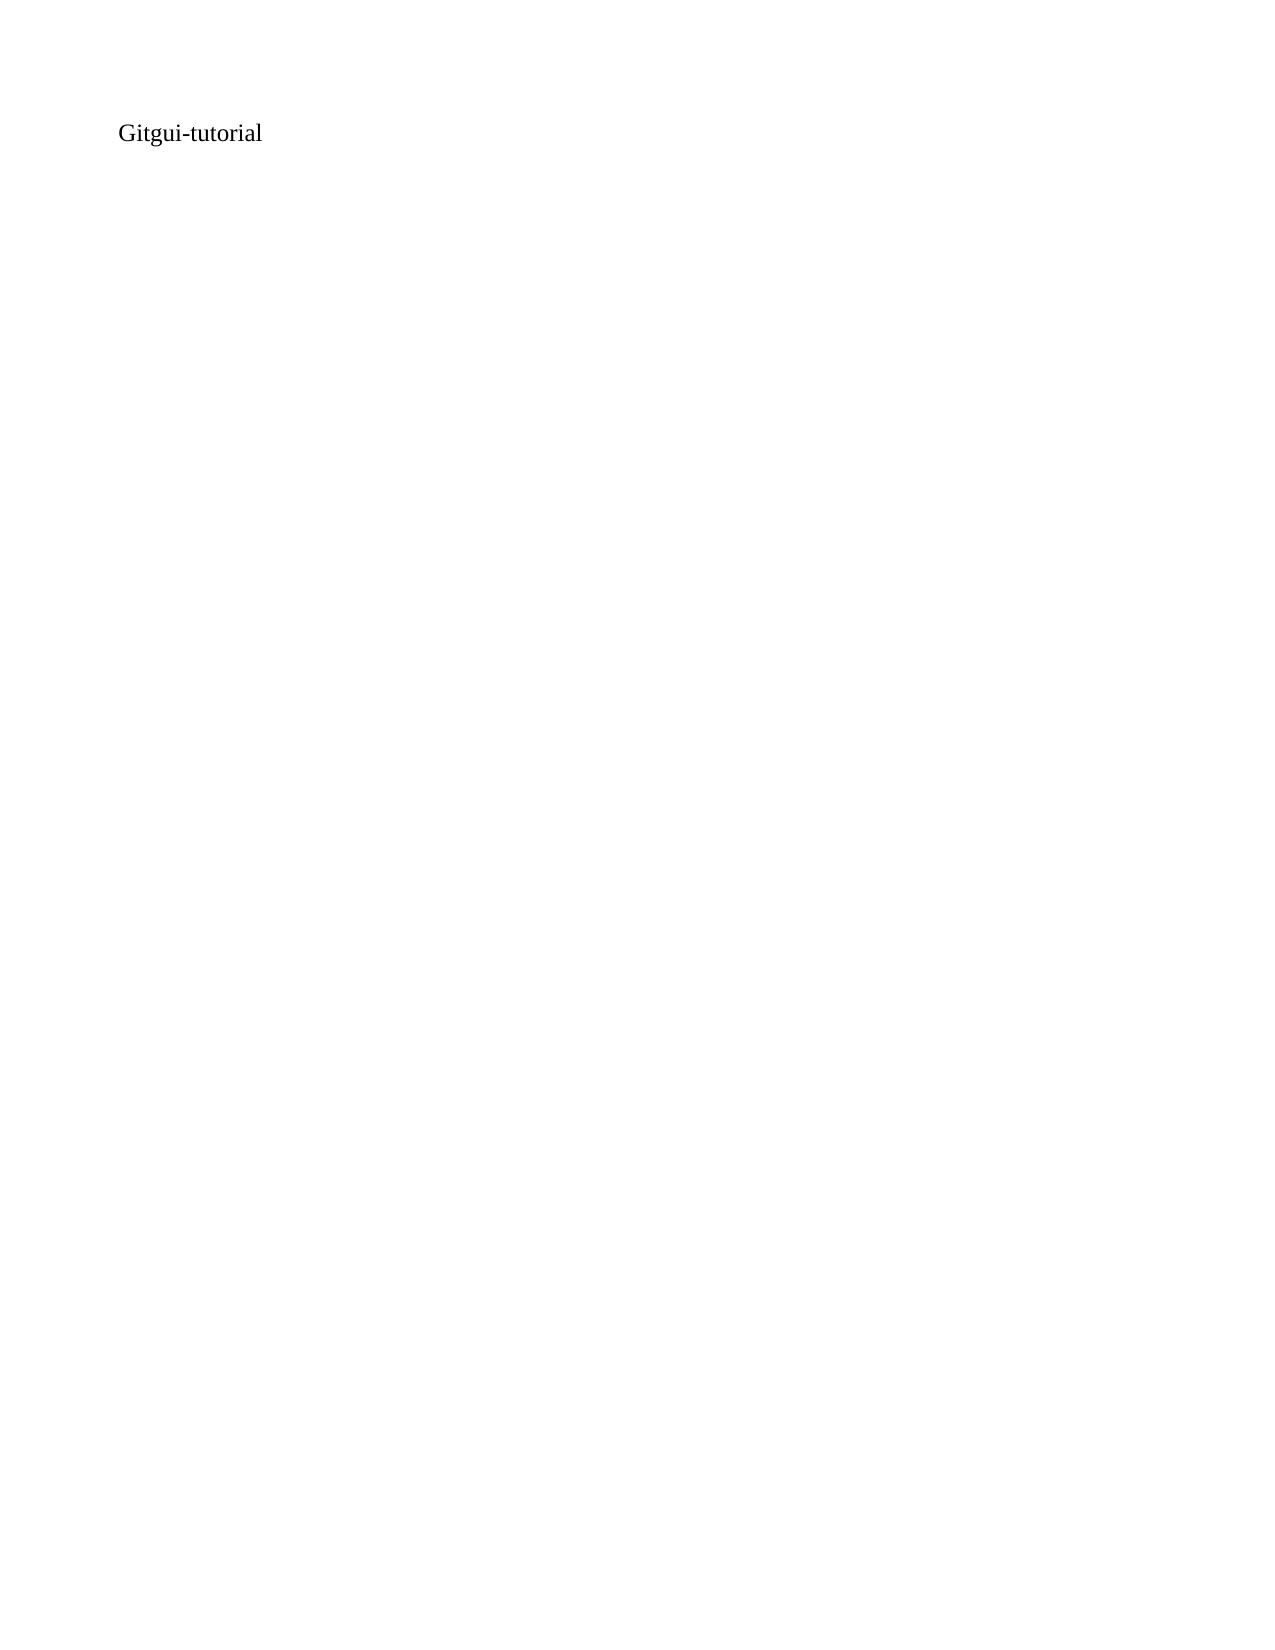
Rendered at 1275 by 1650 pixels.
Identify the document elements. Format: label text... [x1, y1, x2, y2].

text Gitgui-tutorial [118, 118, 1157, 147]
